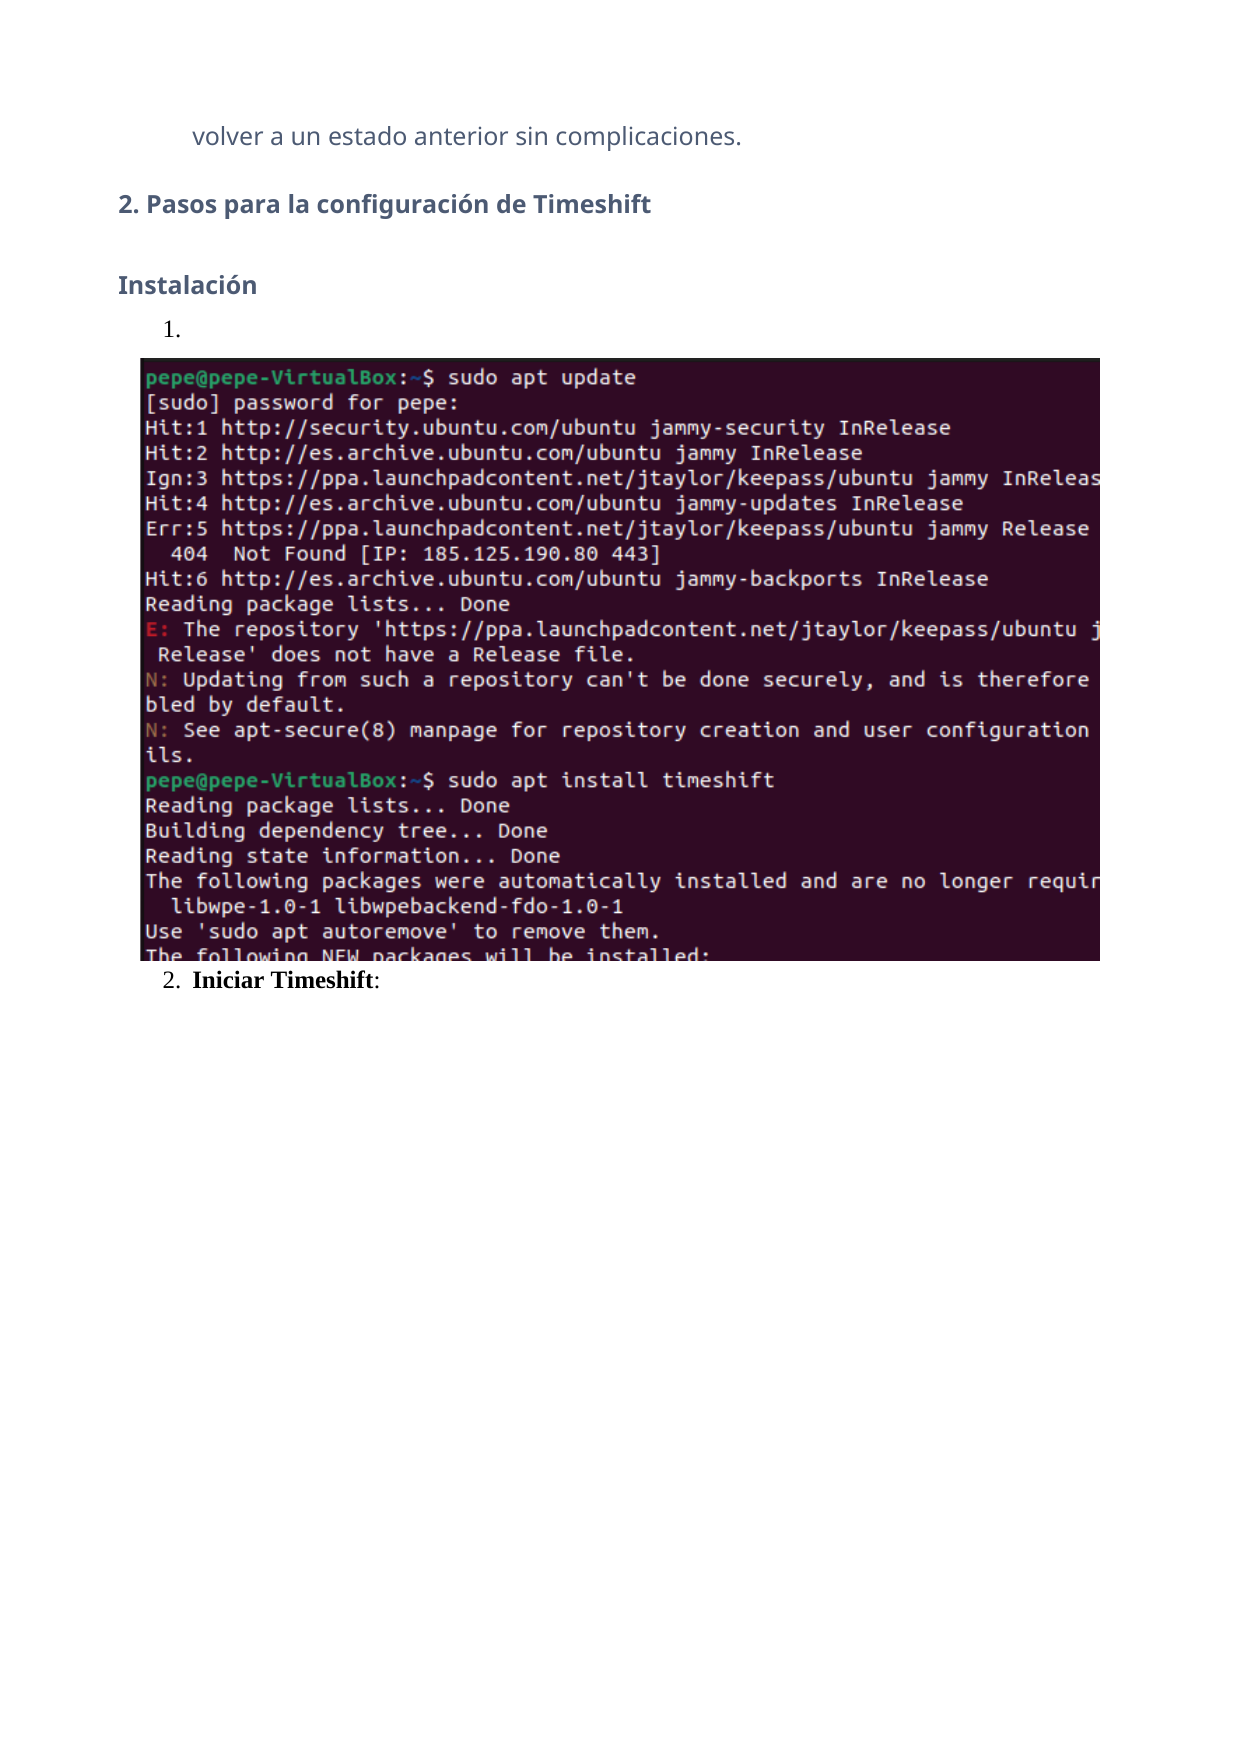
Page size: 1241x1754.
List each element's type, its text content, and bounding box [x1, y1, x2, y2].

picture [140, 358, 1100, 961]
list volver a un estado anterior sin complicaciones. [162, 118, 1122, 152]
text 2. Pasos para la configuración de Timeshift [118, 187, 1122, 221]
list Iniciar Timeshift: [162, 377, 1122, 994]
subtitle Instalación [118, 268, 1122, 302]
